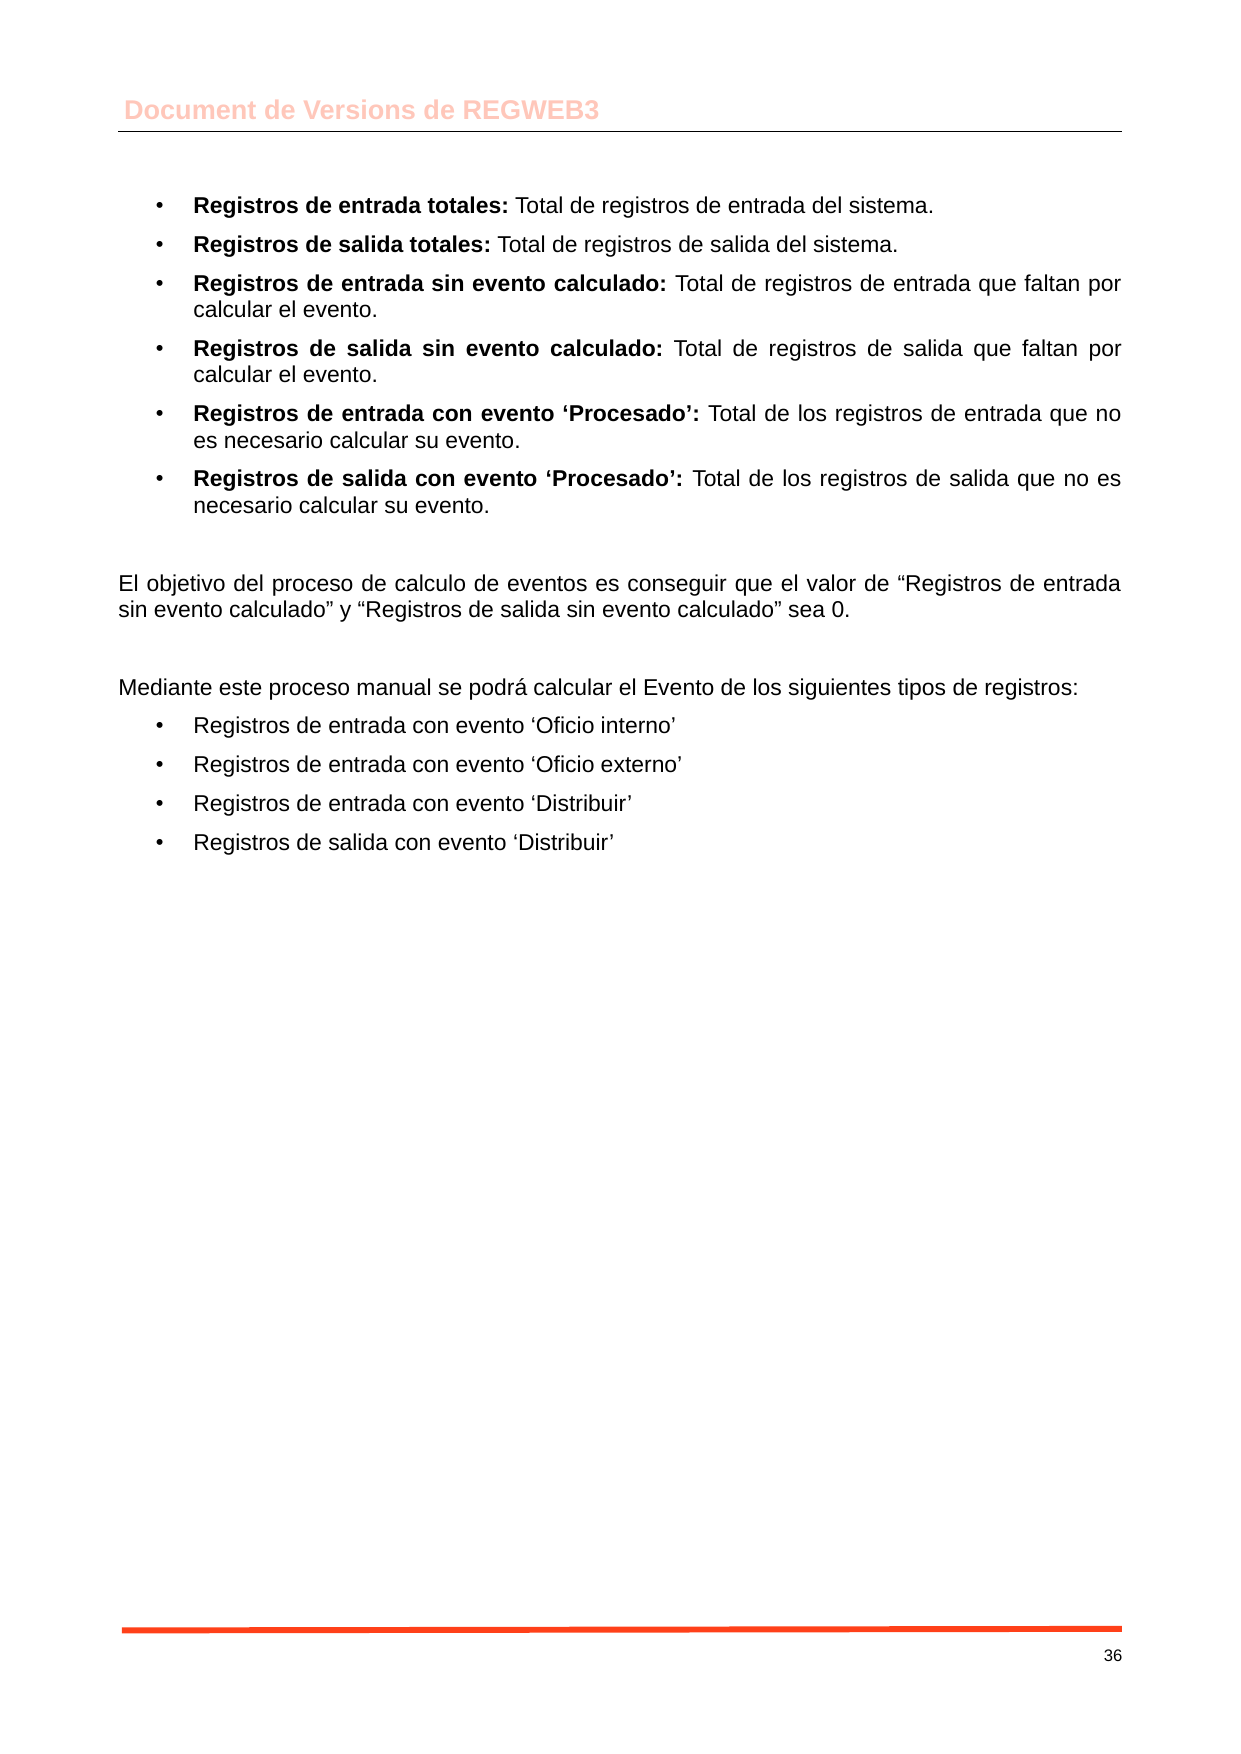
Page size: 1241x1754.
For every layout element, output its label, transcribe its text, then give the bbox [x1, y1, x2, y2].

list Registros de salida con evento ‘Procesado’: Total de los registros de salida que no es necesario calcular su evento. [156, 465, 1122, 518]
text El objetivo del proceso de calculo de eventos es conseguir que el valor de “Registros de entrada sin evento calculado” y “Registros de salida sin evento calculado” sea 0. [118, 569, 1122, 622]
list Registros de salida totales: Total de registros de salida del sistema. [156, 231, 1122, 257]
list Registros de entrada sin evento calculado: Total de registros de entrada que faltan por calcular el evento. [156, 270, 1122, 322]
list Registros de entrada con evento ‘Oficio externo’ [156, 751, 1122, 778]
text Mediante este proceso manual se podrá calcular el Evento de los siguientes tipos de registros: [118, 673, 1122, 700]
list Registros de entrada con evento ‘Oficio interno’ [156, 712, 1122, 739]
list Registros de entrada con evento ‘Procesado’: Total de los registros de entrada que no es necesario calcular su evento. [156, 400, 1122, 453]
list Registros de entrada totales: Total de registros de entrada del sistema. [156, 192, 1122, 218]
list Registros de salida con evento ‘Distribuir’ [156, 829, 1122, 855]
list Registros de entrada con evento ‘Distribuir’ [156, 790, 1122, 816]
list Registros de salida sin evento calculado: Total de registros de salida que faltan por calcular el evento. [156, 335, 1122, 388]
